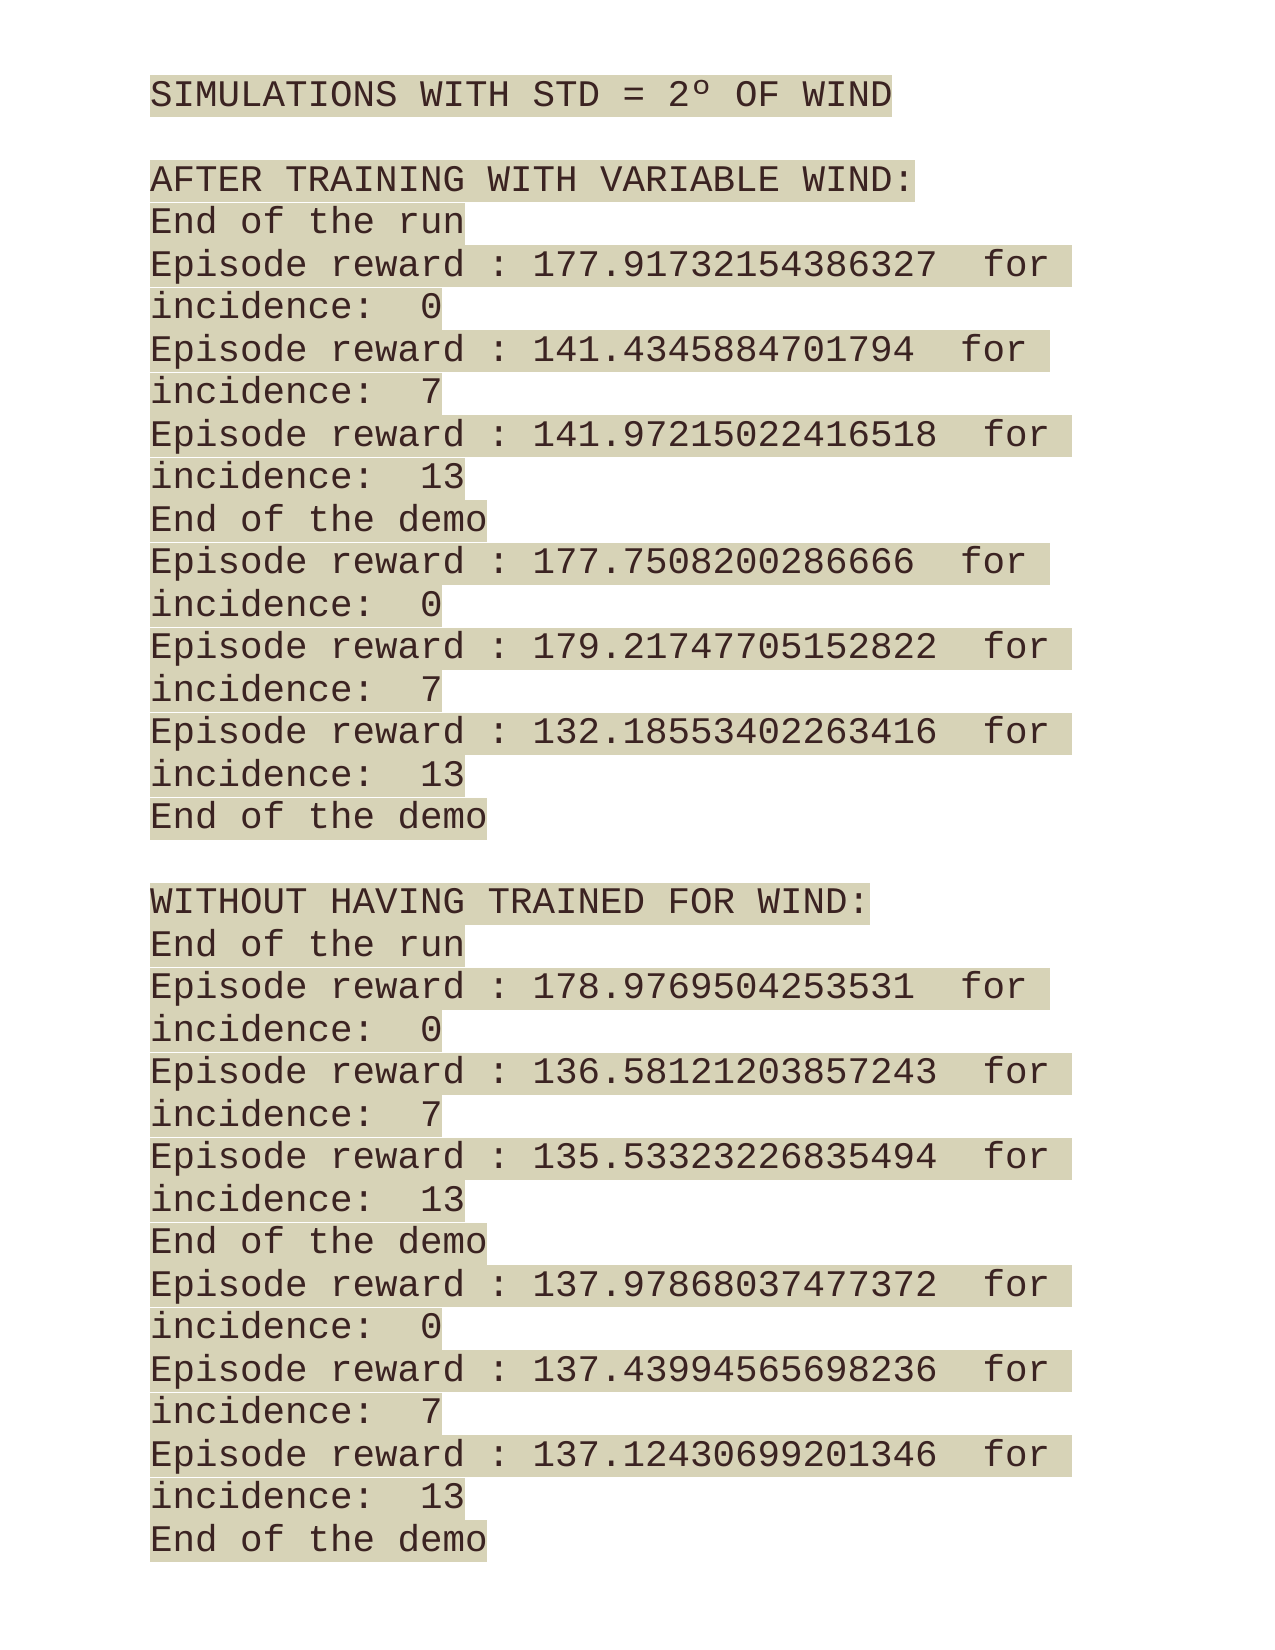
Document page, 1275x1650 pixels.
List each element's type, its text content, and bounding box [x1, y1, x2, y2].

text End of the run [150, 925, 1125, 967]
text End of the demo [150, 797, 1125, 840]
text Episode reward : 132.18553402263416 for incidence: 13 [150, 712, 1125, 797]
text End of the demo [150, 1520, 1125, 1562]
text End of the demo [150, 500, 1125, 542]
text Episode reward : 135.53323226835494 for incidence: 13 [150, 1137, 1125, 1222]
text SIMULATIONS WITH STD = 2º OF WIND [150, 75, 1125, 117]
text Episode reward : 177.91732154386327 for incidence: 0 [150, 245, 1125, 330]
text Episode reward : 136.58121203857243 for incidence: 7 [150, 1052, 1125, 1137]
text End of the run [150, 202, 1125, 245]
text WITHOUT HAVING TRAINED FOR WIND: [150, 882, 1125, 925]
text Episode reward : 178.9769504253531 for incidence: 0 [150, 967, 1125, 1052]
text Episode reward : 179.21747705152822 for incidence: 7 [150, 627, 1125, 712]
text Episode reward : 137.12430699201346 for incidence: 13 [150, 1435, 1125, 1520]
text Episode reward : 141.4345884701794 for incidence: 7 [150, 330, 1125, 415]
text AFTER TRAINING WITH VARIABLE WIND: [150, 160, 1125, 202]
text End of the demo [150, 1222, 1125, 1265]
text Episode reward : 177.7508200286666 for incidence: 0 [150, 542, 1125, 627]
text Episode reward : 137.43994565698236 for incidence: 7 [150, 1350, 1125, 1435]
text Episode reward : 141.97215022416518 for incidence: 13 [150, 415, 1125, 500]
text Episode reward : 137.97868037477372 for incidence: 0 [150, 1265, 1125, 1350]
